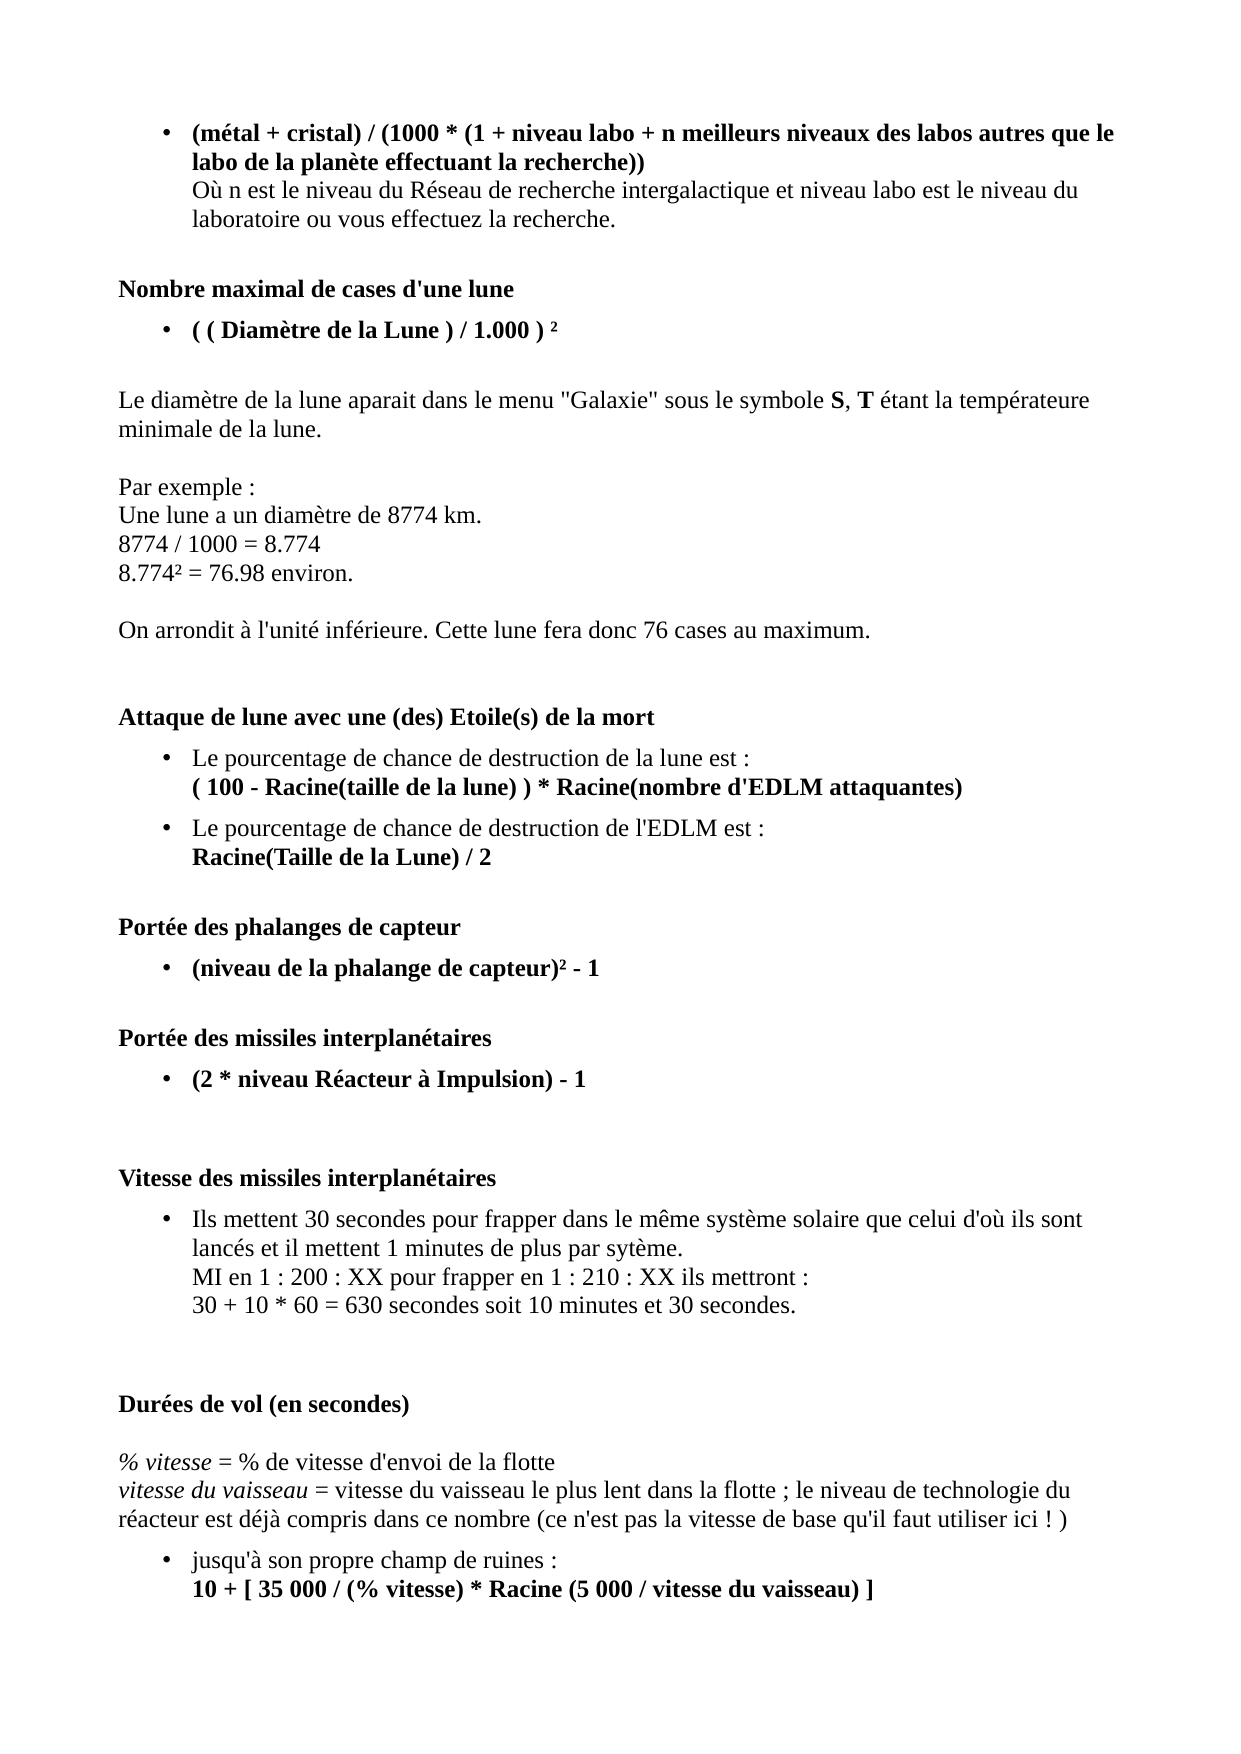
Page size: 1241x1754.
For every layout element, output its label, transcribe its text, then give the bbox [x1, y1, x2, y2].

list Ils mettent 30 secondes pour frapper dans le même système solaire que celui d'où ils sont lancés et il mettent 1 minutes de plus par sytème. MI en 1 : 200 : XX pour frapper en 1 : 210 : XX ils mettront : 30 + 10 * 60 = 630 secondes soit 10 minutes et 30 secondes. [162, 1204, 1122, 1319]
text Le diamètre de la lune aparait dans le menu "Galaxie" sous le symbole S, T étant la températeure minimale de la lune. Par exemple : Une lune a un diamètre de 8774 km. 8774 / 1000 = 8.774 8.774² = 76.98 environ. On arrondit à l'unité inférieure. Cette lune fera donc 76 cases au maximum. Attaque de lune avec une (des) Etoile(s) de la mort [118, 357, 1122, 731]
list (2 * niveau Réacteur à Impulsion) - 1 [162, 1064, 1122, 1093]
list (métal + cristal) / (1000 * (1 + niveau labo + n meilleurs niveaux des labos autres que le labo de la planète effectuant la recherche)) Où n est le niveau du Réseau de recherche intergalactique et niveau labo est le niveau du laboratoire ou vous effectuez la recherche. [162, 118, 1122, 233]
list Le pourcentage de chance de destruction de l'EDLM est : Racine(Taille de la Lune) / 2 [162, 813, 1122, 871]
text Durées de vol (en secondes) % vitesse = % de vitesse d'envoi de la flotte vitesse du vaisseau = vitesse du vaisseau le plus lent dans la flotte ; le niveau de technologie du réacteur est déjà compris dans ce nombre (ce n'est pas la vitesse de base qu'il faut utiliser ici ! ) [118, 1332, 1122, 1533]
list Le pourcentage de chance de destruction de la lune est : ( 100 - Racine(taille de la lune) ) * Racine(nombre d'EDLM attaquantes) [162, 743, 1122, 801]
text Vitesse des missiles interplanétaires [118, 1106, 1122, 1192]
text Portée des missiles interplanétaires [118, 994, 1122, 1052]
list ( ( Diamètre de la Lune ) / 1.000 ) ² [162, 316, 1122, 344]
list (niveau de la phalange de capteur)² - 1 [162, 953, 1122, 982]
text Nombre maximal de cases d'une lune [118, 246, 1122, 303]
text Portée des phalanges de capteur [118, 883, 1122, 941]
list jusqu'à son propre champ de ruines : 10 + [ 35 000 / (% vitesse) * Racine (5 000 / vitesse du vaisseau) ] [162, 1546, 1122, 1603]
